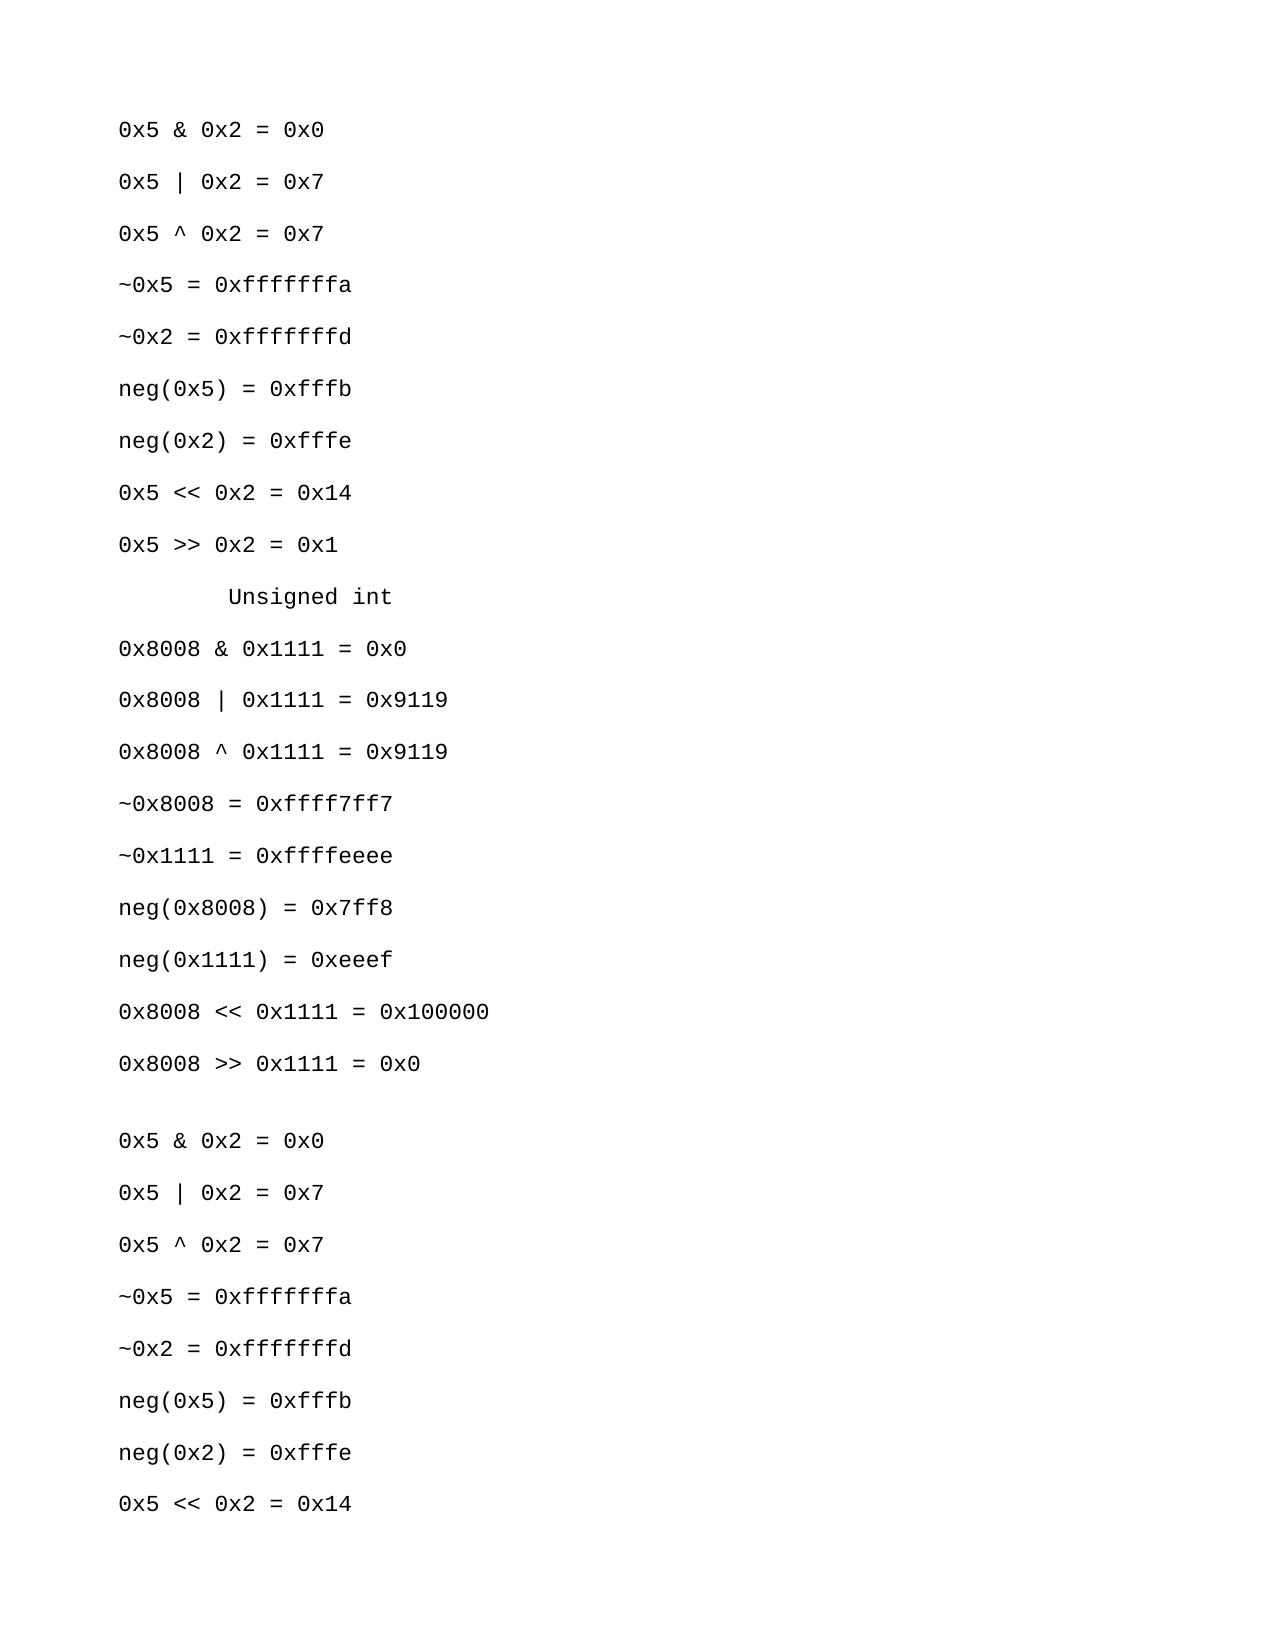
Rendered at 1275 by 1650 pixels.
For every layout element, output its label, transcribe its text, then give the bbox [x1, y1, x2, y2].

text 0x8008 ^ 0x1111 = 0x9119 [118, 741, 1157, 767]
text ~0x5 = 0xfffffffa [118, 274, 1157, 300]
text 0x8008 | 0x1111 = 0x9119 [118, 689, 1157, 715]
text ~0x2 = 0xfffffffd [118, 326, 1157, 352]
text 0x8008 >> 0x1111 = 0x0 [118, 1052, 1157, 1078]
text ~0x1111 = 0xffffeeee [118, 844, 1157, 870]
text neg(0x5) = 0xfffb [118, 1389, 1157, 1415]
text neg(0x2) = 0xfffe [118, 1441, 1157, 1467]
text 0x5 | 0x2 = 0x7 [118, 170, 1157, 196]
text 0x5 ^ 0x2 = 0x7 [118, 222, 1157, 248]
text 0x5 | 0x2 = 0x7 [118, 1182, 1157, 1207]
text neg(0x1111) = 0xeeef [118, 948, 1157, 974]
text neg(0x8008) = 0x7ff8 [118, 896, 1157, 922]
text 0x5 << 0x2 = 0x14 [118, 1493, 1157, 1519]
text Unsigned int [118, 585, 1157, 611]
text 0x5 >> 0x2 = 0x1 [118, 533, 1157, 559]
text 0x8008 & 0x1111 = 0x0 [118, 637, 1157, 663]
text neg(0x2) = 0xfffe [118, 429, 1157, 455]
text ~0x8008 = 0xffff7ff7 [118, 792, 1157, 818]
text 0x5 ^ 0x2 = 0x7 [118, 1233, 1157, 1259]
text 0x5 << 0x2 = 0x14 [118, 481, 1157, 507]
text neg(0x5) = 0xfffb [118, 377, 1157, 403]
text 0x5 & 0x2 = 0x0 [118, 1130, 1157, 1156]
text ~0x5 = 0xfffffffa [118, 1285, 1157, 1311]
text ~0x2 = 0xfffffffd [118, 1337, 1157, 1363]
text 0x8008 << 0x1111 = 0x100000 [118, 1000, 1157, 1026]
text 0x5 & 0x2 = 0x0 [118, 118, 1157, 144]
